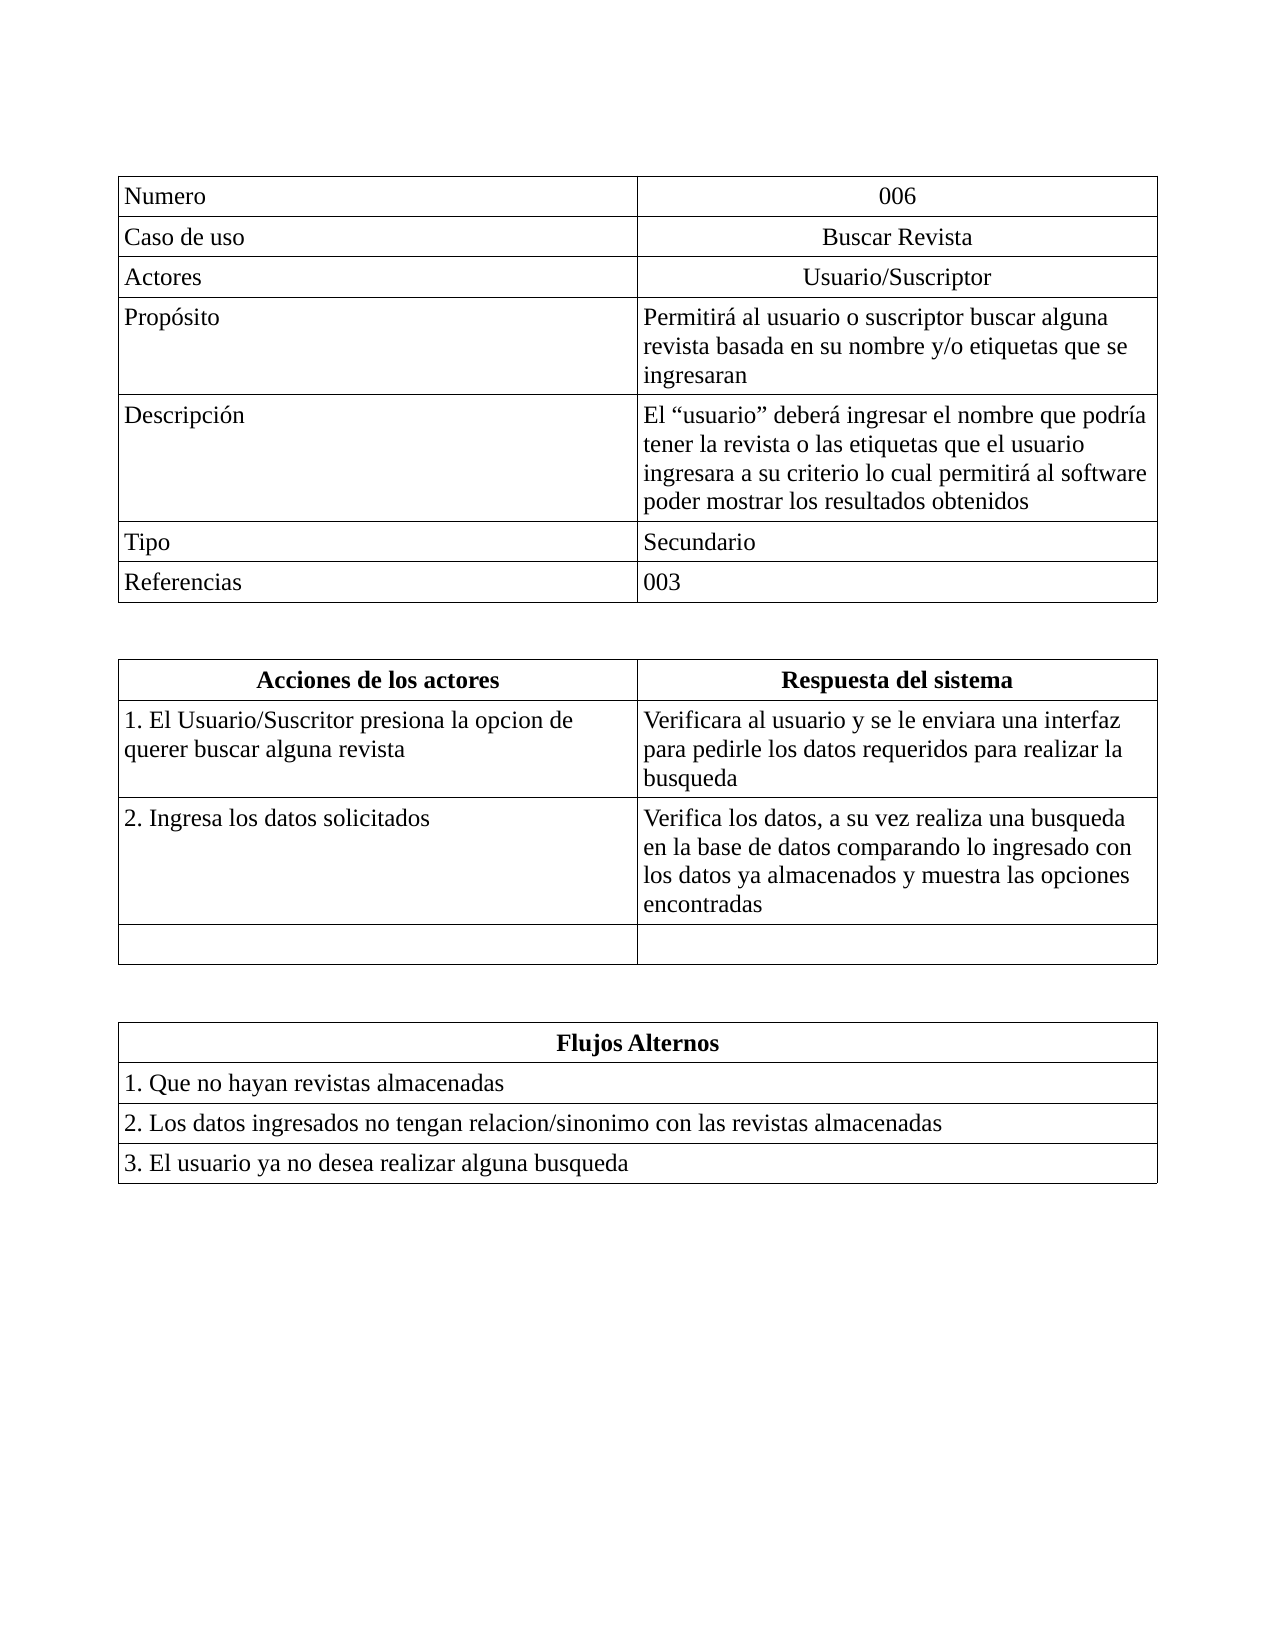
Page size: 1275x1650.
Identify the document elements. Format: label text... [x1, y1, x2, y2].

table_header Acciones de los actores [119, 660, 637, 699]
table_cell Verifica los datos, a su vez realiza una busqueda en la base de datos comparando lo ingresado con los datos ya almacenados y muestra las opciones encontradas [638, 798, 1157, 924]
table_cell Buscar Revista [638, 217, 1157, 256]
table_cell Permitirá al usuario o suscriptor buscar alguna revista basada en su nombre y/o etiquetas que se ingresaran [638, 298, 1157, 394]
table_cell [638, 925, 1157, 964]
table_cell 1. El Usuario/Suscritor presiona la opcion de querer buscar alguna revista [119, 701, 637, 797]
table_cell Actores [119, 257, 637, 297]
table_cell 2. Ingresa los datos solicitados [119, 798, 637, 924]
table_cell 1. Que no hayan revistas almacenadas [119, 1063, 1157, 1102]
table_cell Verificara al usuario y se le enviara una interfaz para pedirle los datos requeridos para realizar la busqueda [638, 701, 1157, 797]
table_cell Secundario [638, 522, 1157, 561]
table_cell El “usuario” deberá ingresar el nombre que podría tener la revista o las etiquetas que el usuario ingresara a su criterio lo cual permitirá al software poder mostrar los resultados obtenidos [638, 395, 1157, 521]
table_cell 003 [638, 562, 1157, 602]
table_cell Tipo [119, 522, 637, 561]
table_header 006 [638, 177, 1157, 216]
table_cell Descripción [119, 395, 637, 521]
table_header Numero [119, 177, 637, 216]
table_cell Usuario/Suscriptor [638, 257, 1157, 297]
table_header Flujos Alternos [119, 1023, 1157, 1062]
table_cell 2. Los datos ingresados no tengan relacion/sinonimo con las revistas almacenadas [119, 1104, 1157, 1143]
table_cell Caso de uso [119, 217, 637, 256]
table_cell Referencias [119, 562, 637, 602]
table_cell Propósito [119, 298, 637, 394]
table_cell [119, 925, 637, 964]
table_header Respuesta del sistema [638, 660, 1157, 699]
table_cell 3. El usuario ya no desea realizar alguna busqueda [119, 1144, 1157, 1183]
